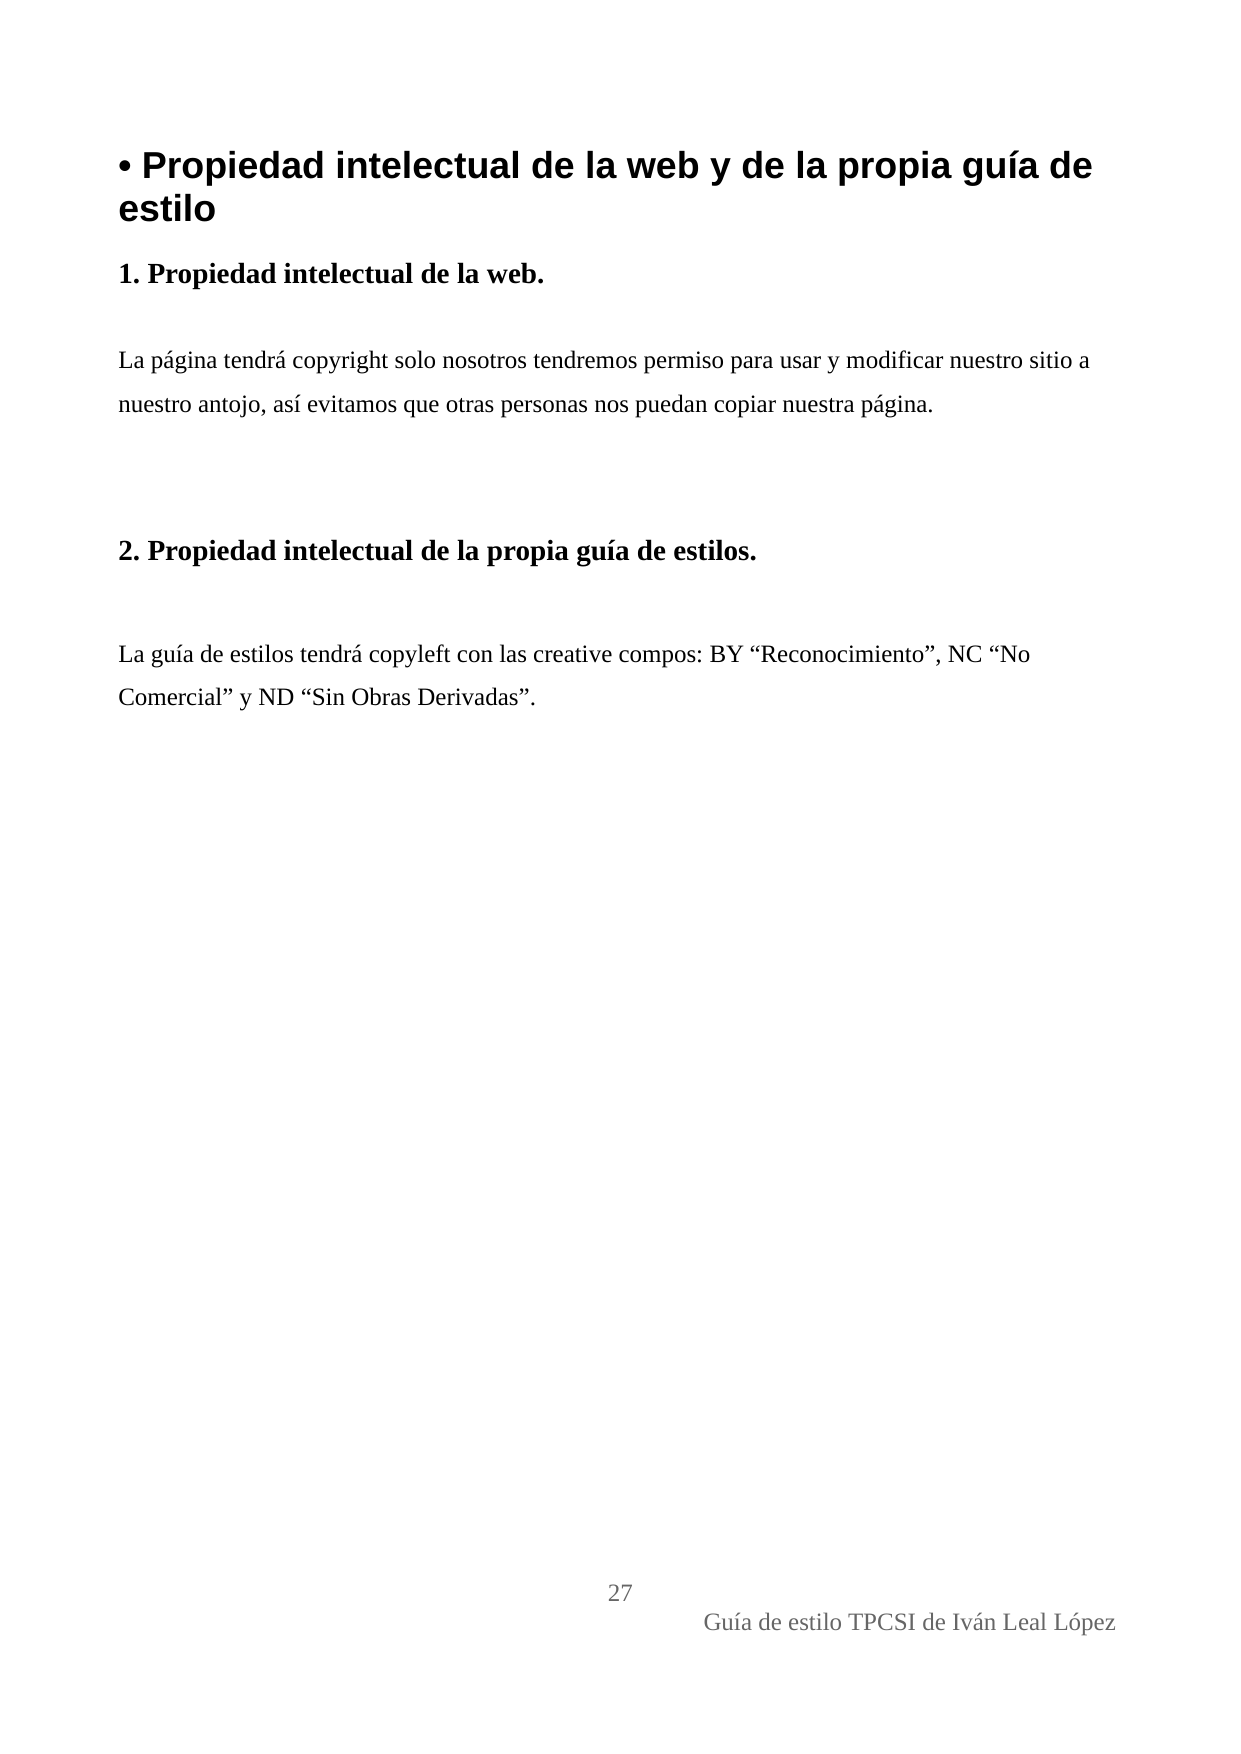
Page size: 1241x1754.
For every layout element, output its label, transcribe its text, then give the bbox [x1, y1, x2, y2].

text nuestro antojo, así evitamos que otras personas nos puedan copiar nuestra página. [118, 389, 1122, 417]
subtitle • Propiedad intelectual de la web y de la propia guía de estilo [118, 143, 1122, 229]
subtitle 2. Propiedad intelectual de la propia guía de estilos. [118, 533, 1122, 566]
text La guía de estilos tendrá copyleft con las creative compos: BY “Reconocimiento”, NC “No [118, 639, 1122, 668]
text La página tendrá copyright solo nosotros tendremos permiso para usar y modificar nuestro sitio a [118, 346, 1122, 374]
subtitle 1. Propiedad intelectual de la web. [118, 256, 1122, 290]
text Comercial” y ND “Sin Obras Derivadas”. [118, 682, 1122, 711]
